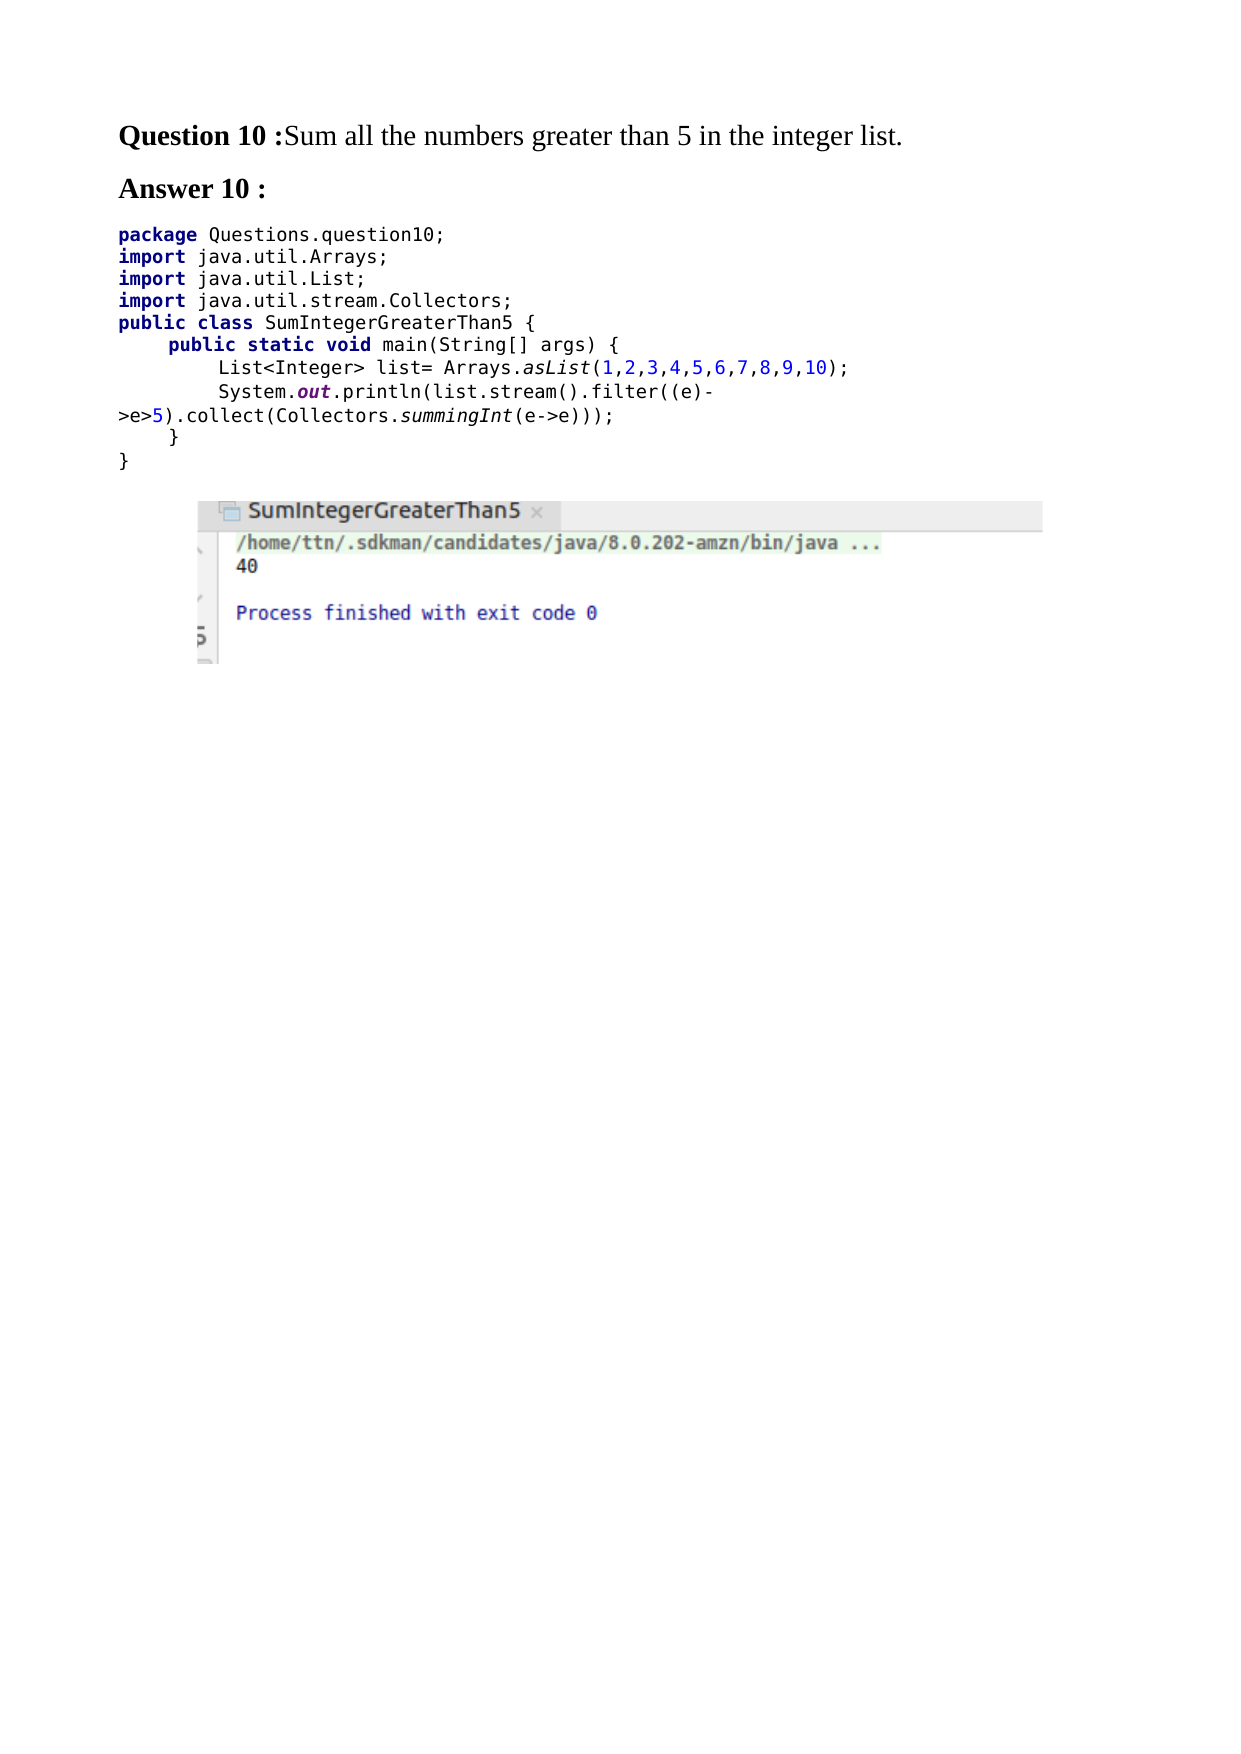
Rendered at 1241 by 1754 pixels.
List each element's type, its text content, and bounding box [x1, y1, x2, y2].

text Question 10 :Sum all the numbers greater than 5 in the integer list. [118, 118, 1122, 152]
text package Questions.question10; [118, 224, 1122, 246]
text } [118, 427, 1122, 450]
text Answer 10 : [118, 171, 1122, 205]
text import java.util.stream.Collectors; [118, 290, 1122, 312]
text public static void main(String[] args) { [118, 334, 1122, 357]
text } [118, 450, 1122, 472]
picture [197, 501, 1043, 664]
text public class SumIntegerGreaterThan5 { [118, 312, 1122, 334]
text List<Integer> list= Arrays.asList(1,2,3,4,5,6,7,8,9,10); [118, 357, 1122, 381]
text System.out.println(list.stream().filter((e)->e>5).collect(Collectors.summingInt(e->e))); [118, 381, 1122, 427]
text import java.util.List; [118, 268, 1122, 290]
text import java.util.Arrays; [118, 246, 1122, 268]
